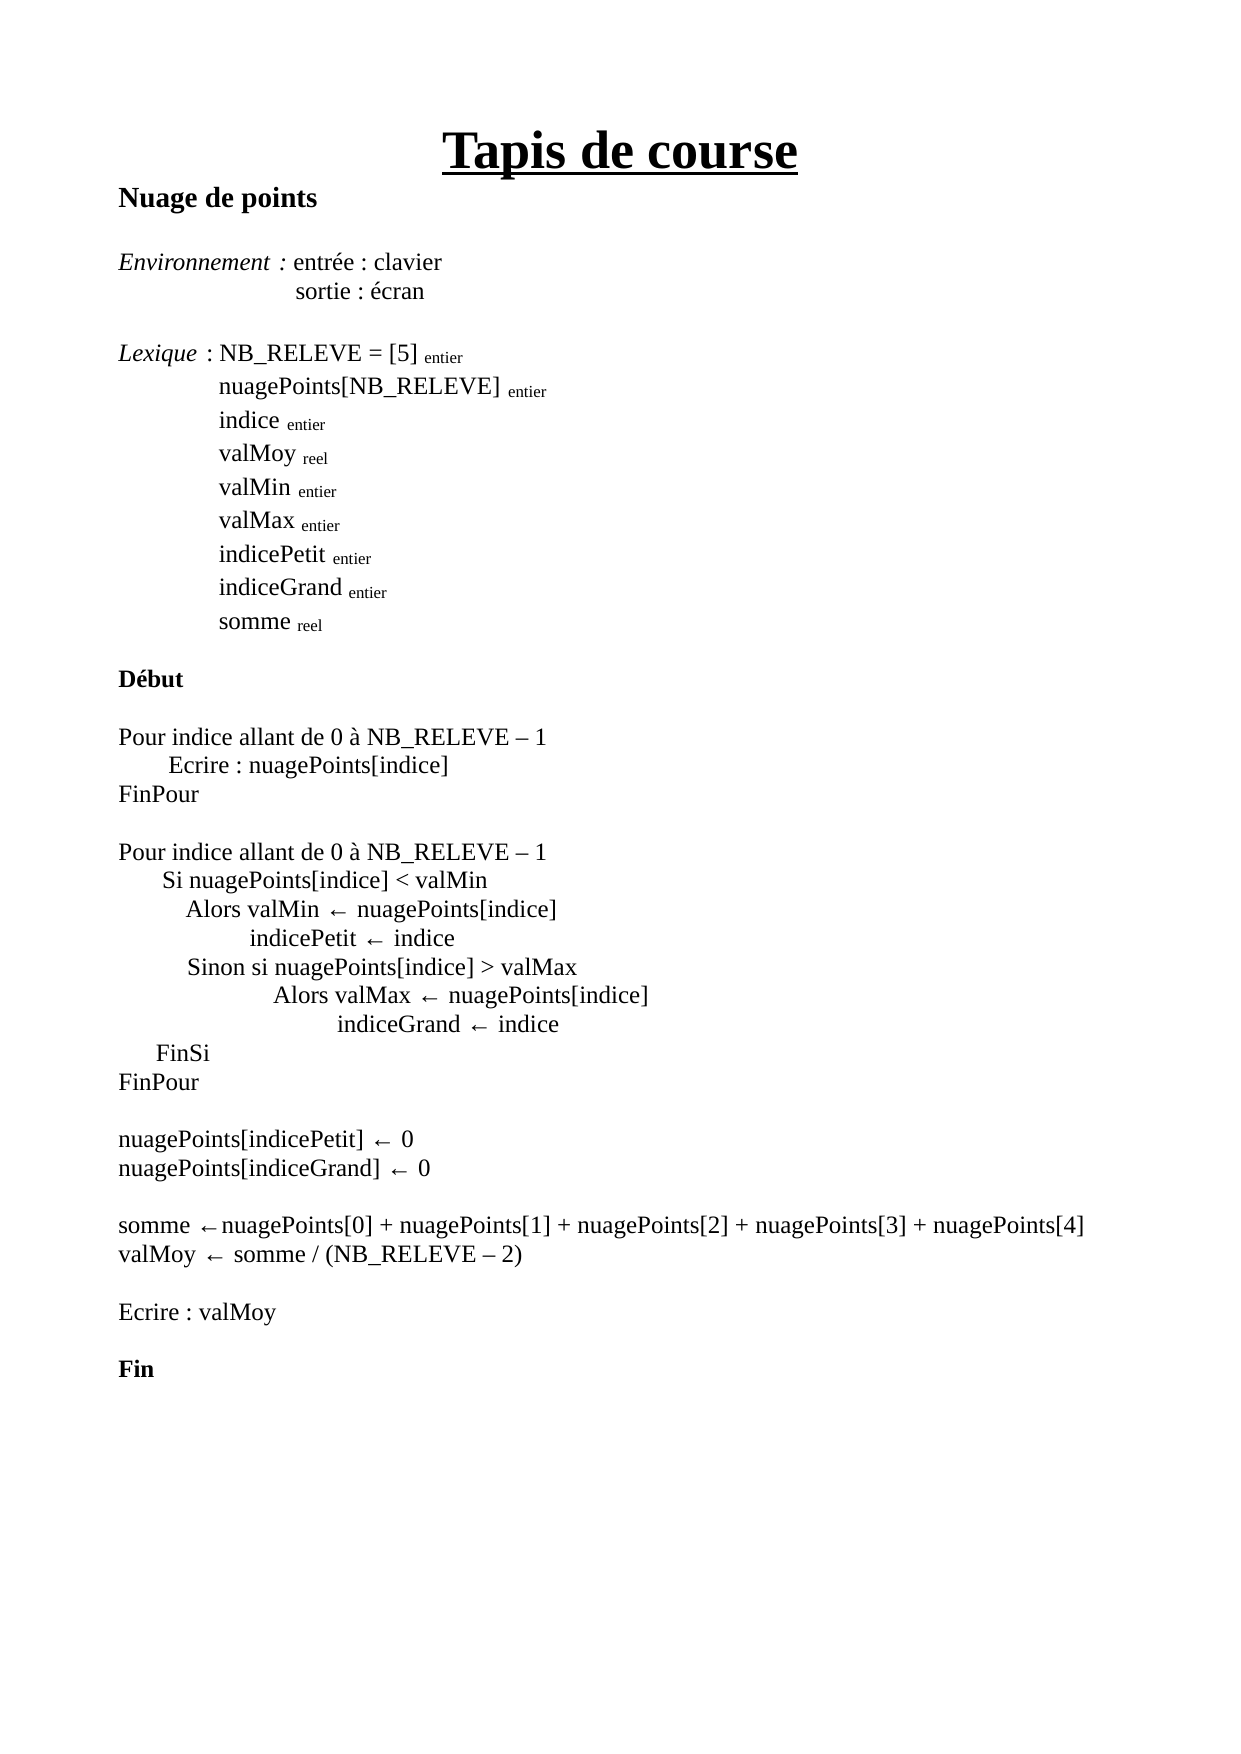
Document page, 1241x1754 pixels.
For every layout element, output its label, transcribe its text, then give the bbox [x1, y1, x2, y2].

text somme reel [218, 602, 1122, 636]
text Ecrire : valMoy [118, 1297, 1122, 1326]
text indiceGrand entier [218, 568, 1122, 602]
text Environnement : entrée : clavier [118, 247, 1122, 276]
text sortie : écran [295, 276, 1122, 305]
text Lexique : NB_RELEVE = [5] entier [118, 334, 1122, 367]
text indicePetit entier [218, 535, 1122, 568]
text nuagePoints[indicePetit] ← 0 [118, 1124, 1122, 1153]
text valMoy ← somme / (NB_RELEVE – 2) [118, 1239, 1122, 1268]
text nuagePoints[NB_RELEVE] entier [218, 367, 1122, 401]
text Début [118, 664, 1122, 693]
text valMin entier [218, 468, 1122, 501]
text FinPour [118, 1067, 1122, 1096]
text FinSi [118, 1038, 1122, 1067]
text Tapis de course [118, 118, 1122, 180]
text Alors valMax ← nuagePoints[indice] [118, 981, 1122, 1009]
text indiceGrand ← indice [118, 1009, 1122, 1038]
text FinPour [118, 779, 1122, 808]
text indicePetit ← indice [118, 923, 1122, 952]
text somme ←nuagePoints[0] + nuagePoints[1] + nuagePoints[2] + nuagePoints[3] + nuagePoints[4] [118, 1211, 1122, 1239]
text valMax entier [218, 501, 1122, 535]
text Fin [118, 1354, 1122, 1383]
text Nuage de points [118, 180, 1122, 214]
text Pour indice allant de 0 à NB_RELEVE – 1 [118, 837, 1122, 866]
text Alors valMin ← nuagePoints[indice] [118, 894, 1122, 923]
text valMoy reel [218, 434, 1122, 468]
text Si nuagePoints[indice] < valMin [118, 866, 1122, 894]
text nuagePoints[indiceGrand] ← 0 [118, 1153, 1122, 1182]
text Ecrire : nuagePoints[indice] [118, 751, 1122, 779]
text Pour indice allant de 0 à NB_RELEVE – 1 [118, 722, 1122, 751]
text Sinon si nuagePoints[indice] > valMax [118, 952, 1122, 981]
text indice entier [218, 401, 1122, 434]
